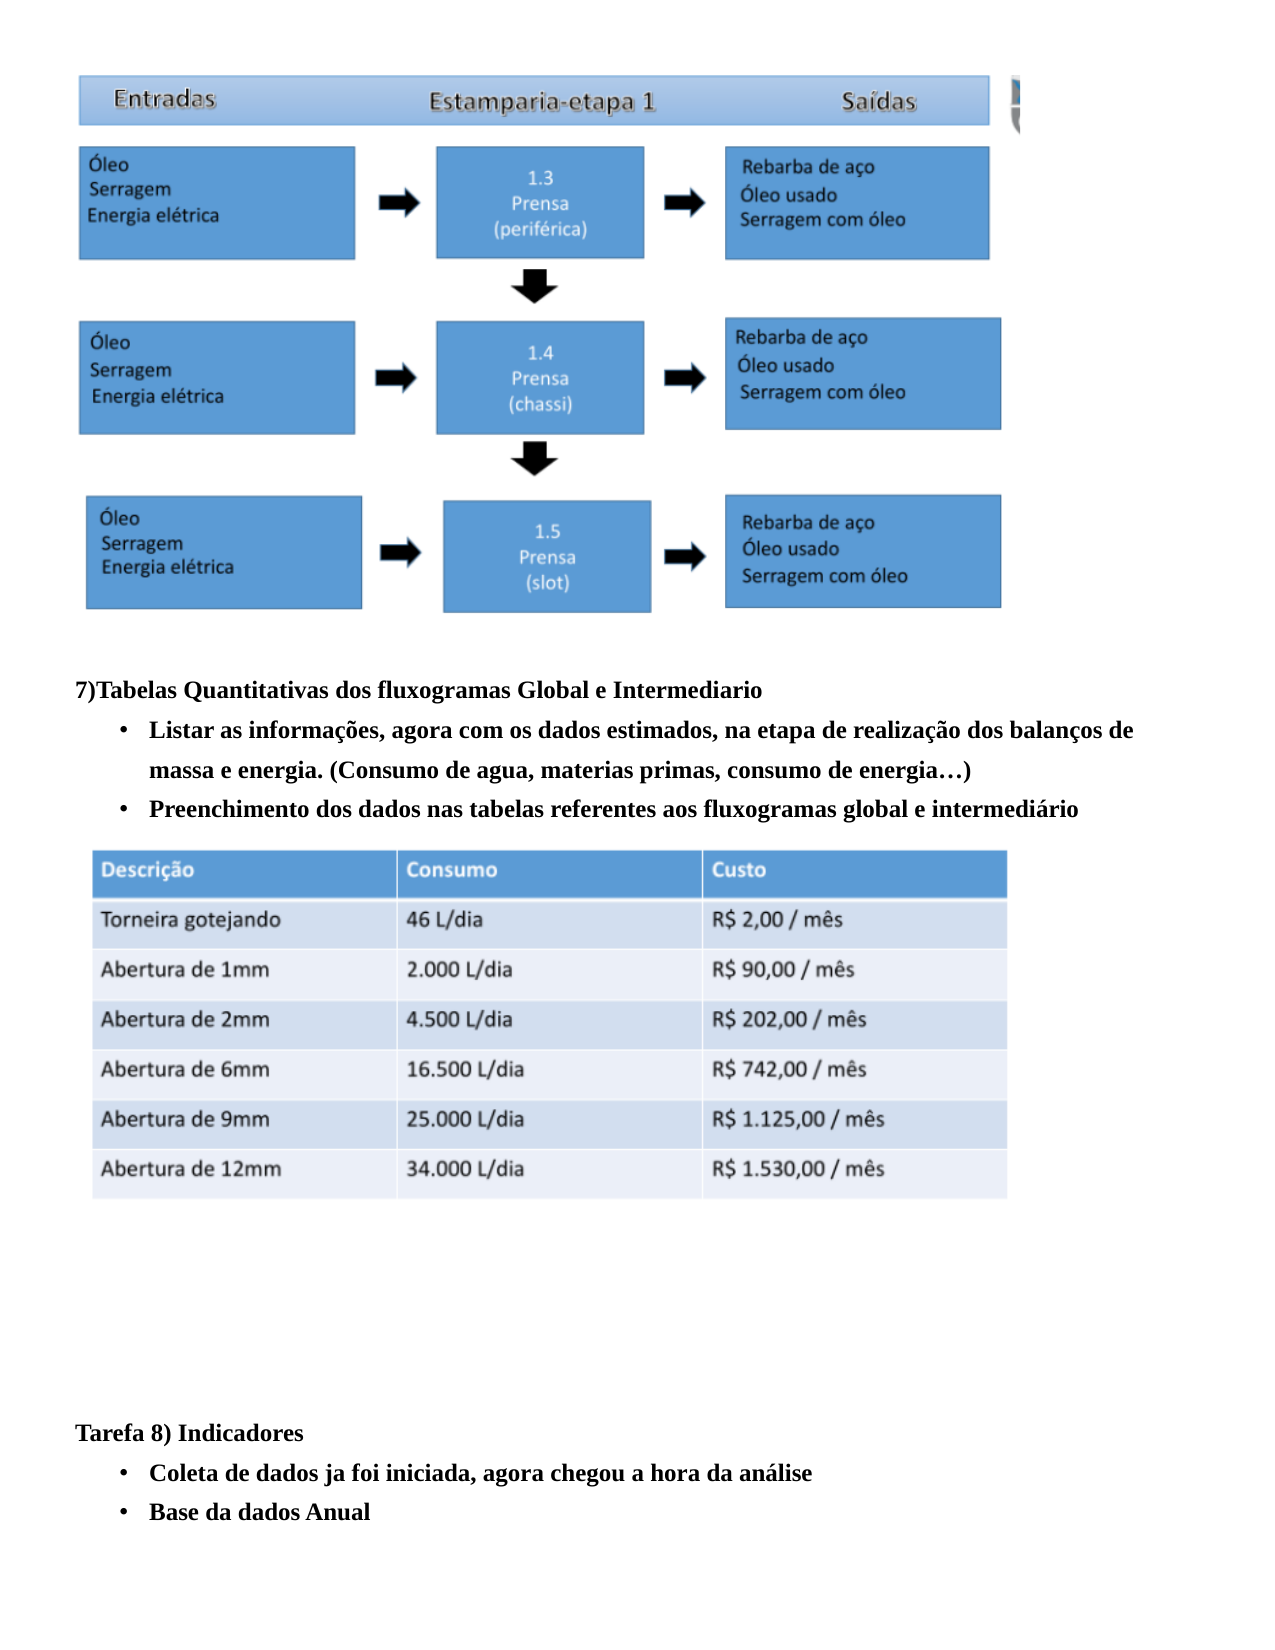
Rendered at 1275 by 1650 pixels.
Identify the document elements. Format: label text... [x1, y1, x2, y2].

list Listar as informações, agora com os dados estimados, na etapa de realização dos balanços de massa e energia. (Consumo de agua, materias primas, consumo de energia…) [119, 715, 1200, 783]
text Tarefa 8) Indicadores [75, 1418, 1200, 1447]
list Preenchimento dos dados nas tabelas referentes aos fluxogramas global e intermediário [119, 794, 1200, 823]
picture [75, 833, 1021, 1228]
list Coleta de dados ja foi iniciada, agora chegou a hora da análise [119, 1458, 1200, 1487]
picture [75, 75, 1021, 618]
list Base da dados Anual [119, 1497, 1200, 1526]
text 7)Tabelas Quantitativas dos fluxogramas Global e Intermediario [75, 676, 1200, 704]
